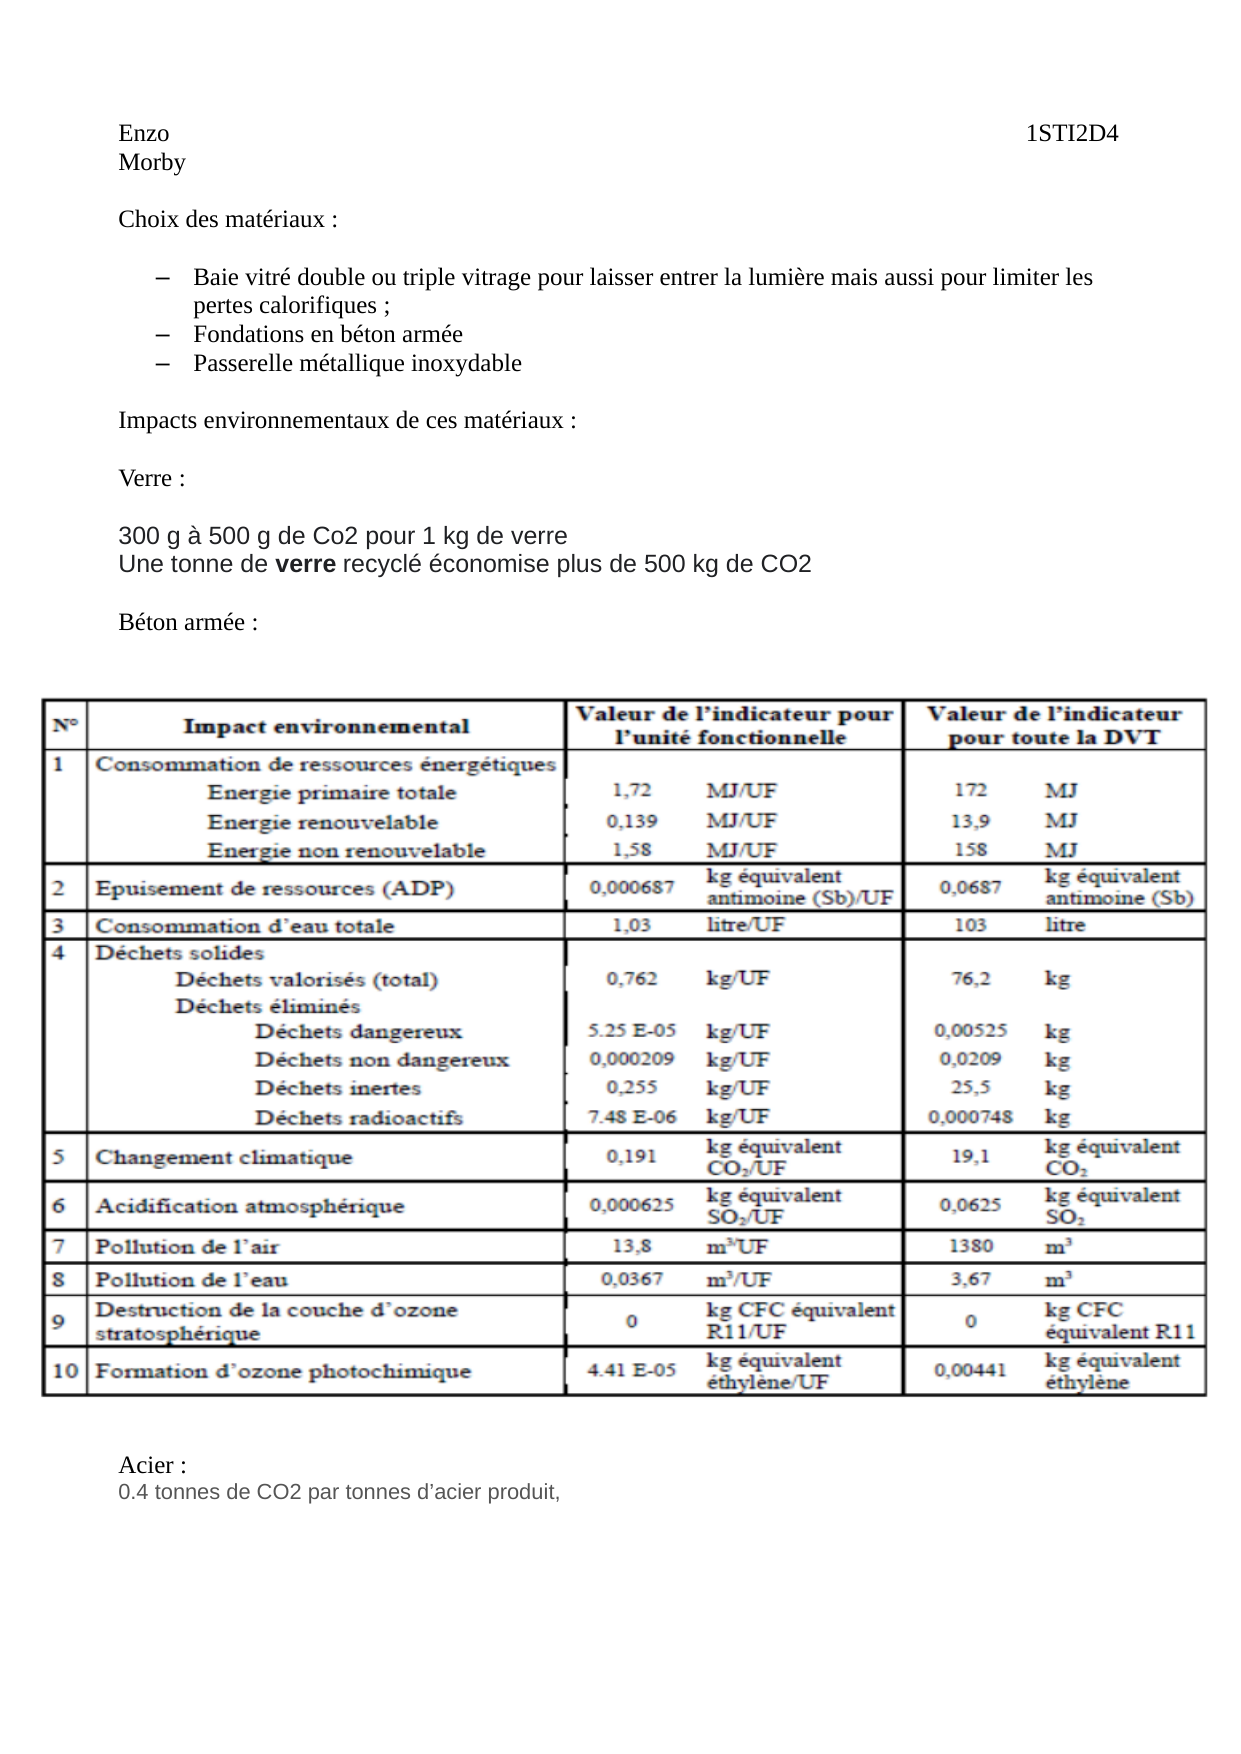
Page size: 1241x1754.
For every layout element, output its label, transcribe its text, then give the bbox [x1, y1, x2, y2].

text Choix des matériaux : [118, 204, 1122, 233]
text Une tonne de verre recyclé économise plus de 500 kg de CO2 [118, 549, 1122, 578]
text Béton armée : [118, 607, 1122, 636]
text Morby [118, 147, 1122, 176]
list Fondations en béton armée [156, 319, 1122, 348]
text 0.4 tonnes de CO2 par tonnes d’acier produit, [118, 1479, 1122, 1504]
text Verre : [118, 463, 1122, 492]
text Impacts environnementaux de ces matériaux : [118, 406, 1122, 434]
list Baie vitré double ou triple vitrage pour laisser entrer la lumière mais aussi pour limiter les pertes calorifiques ; [156, 262, 1122, 319]
text Enzo 1STI2D4 [118, 118, 1122, 147]
text Acier : [118, 1451, 1122, 1479]
text 300 g à 500 g de Co2 pour 1 kg de verre [118, 521, 1122, 549]
list Passerelle métallique inoxydable [156, 348, 1122, 377]
